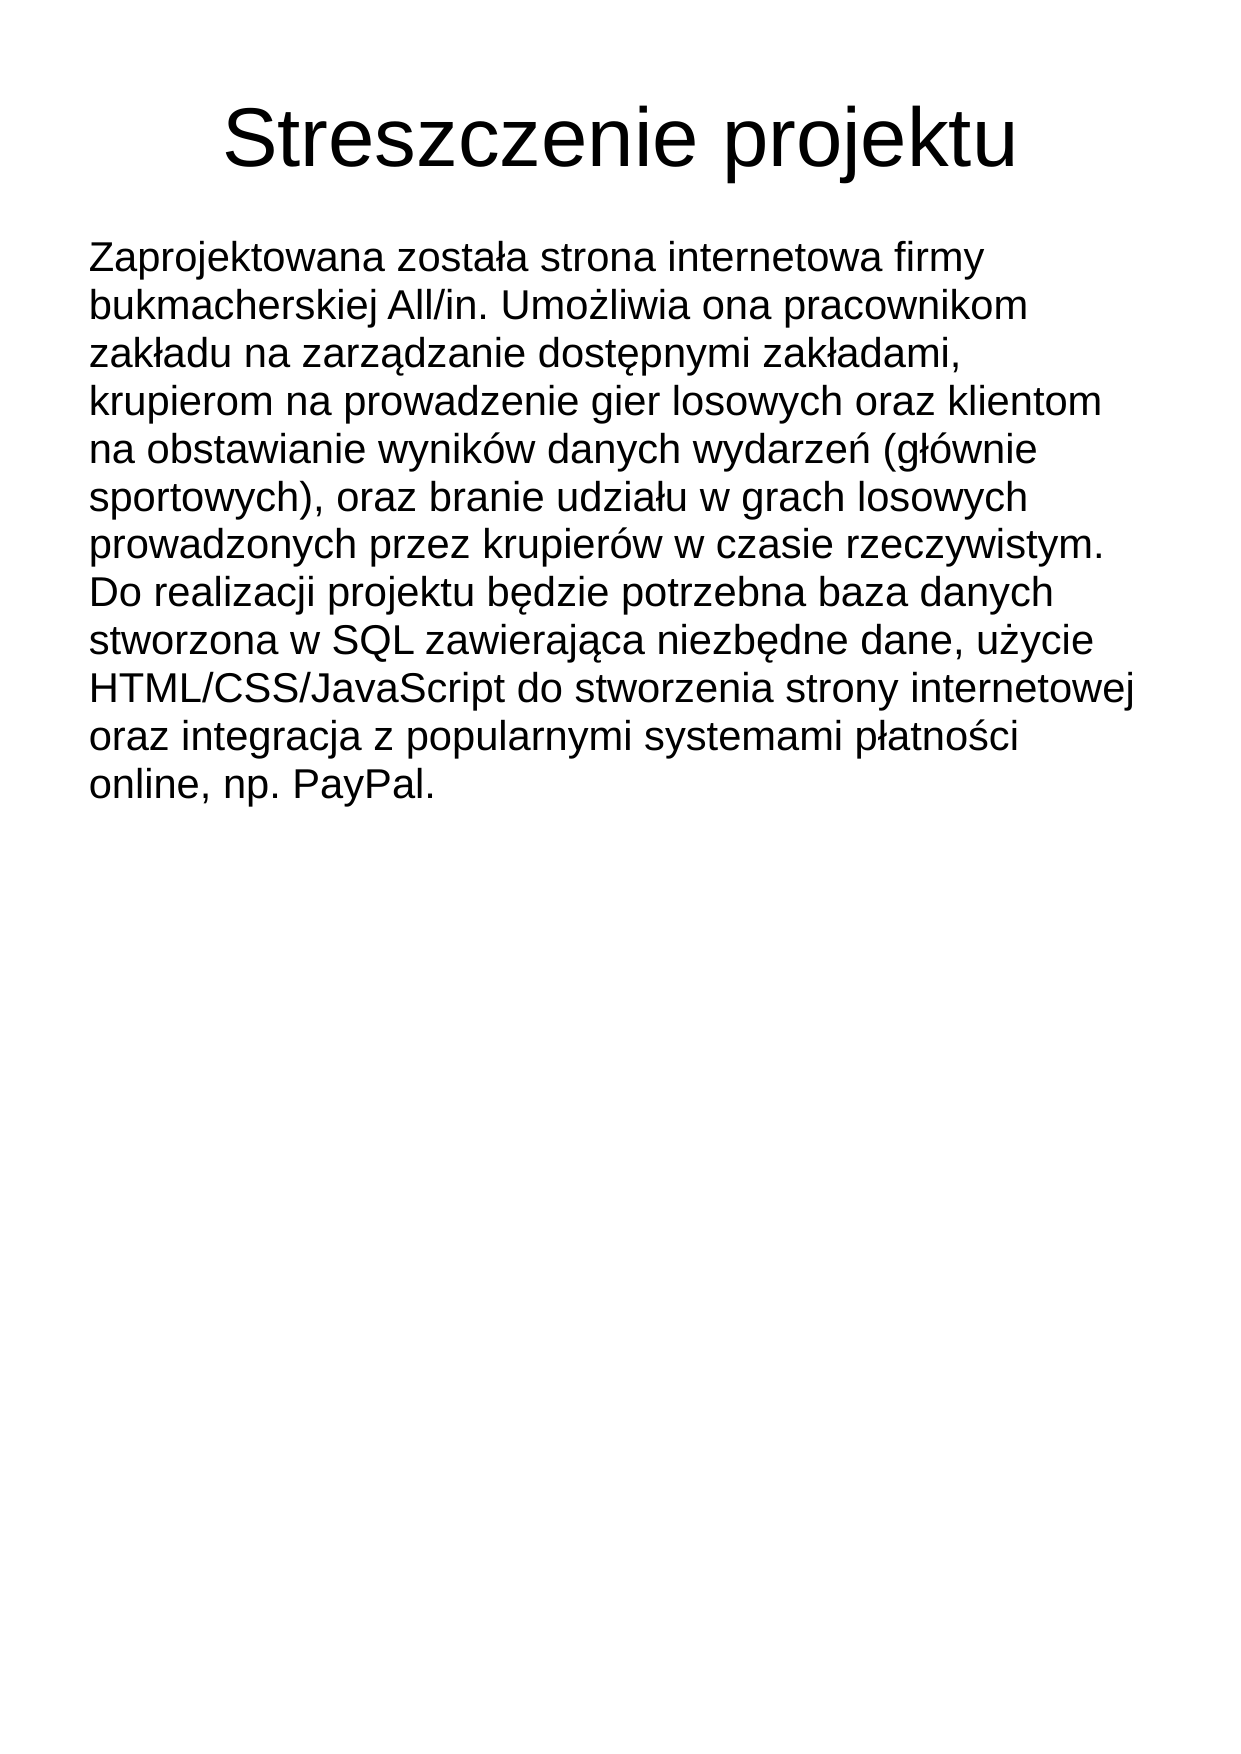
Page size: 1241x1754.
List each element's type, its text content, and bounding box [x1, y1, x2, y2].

text Streszczenie projektu [88, 88, 1152, 184]
text Zaprojektowana została strona internetowa firmy bukmacherskiej All/in. Umożliwia ona pracownikom zakładu na zarządzanie dostępnymi zakładami, krupierom na prowadzenie gier losowych oraz klientom na obstawianie wyników danych wydarzeń (głównie sportowych), oraz branie udziału w grach losowych prowadzonych przez krupierów w czasie rzeczywistym. [88, 232, 1152, 568]
text Do realizacji projektu będzie potrzebna baza danych stworzona w SQL zawierająca niezbędne dane, użycie HTML/CSS/JavaScript do stworzenia strony internetowej oraz integracja z popularnymi systemami płatności online, np. PayPal. [88, 568, 1152, 807]
